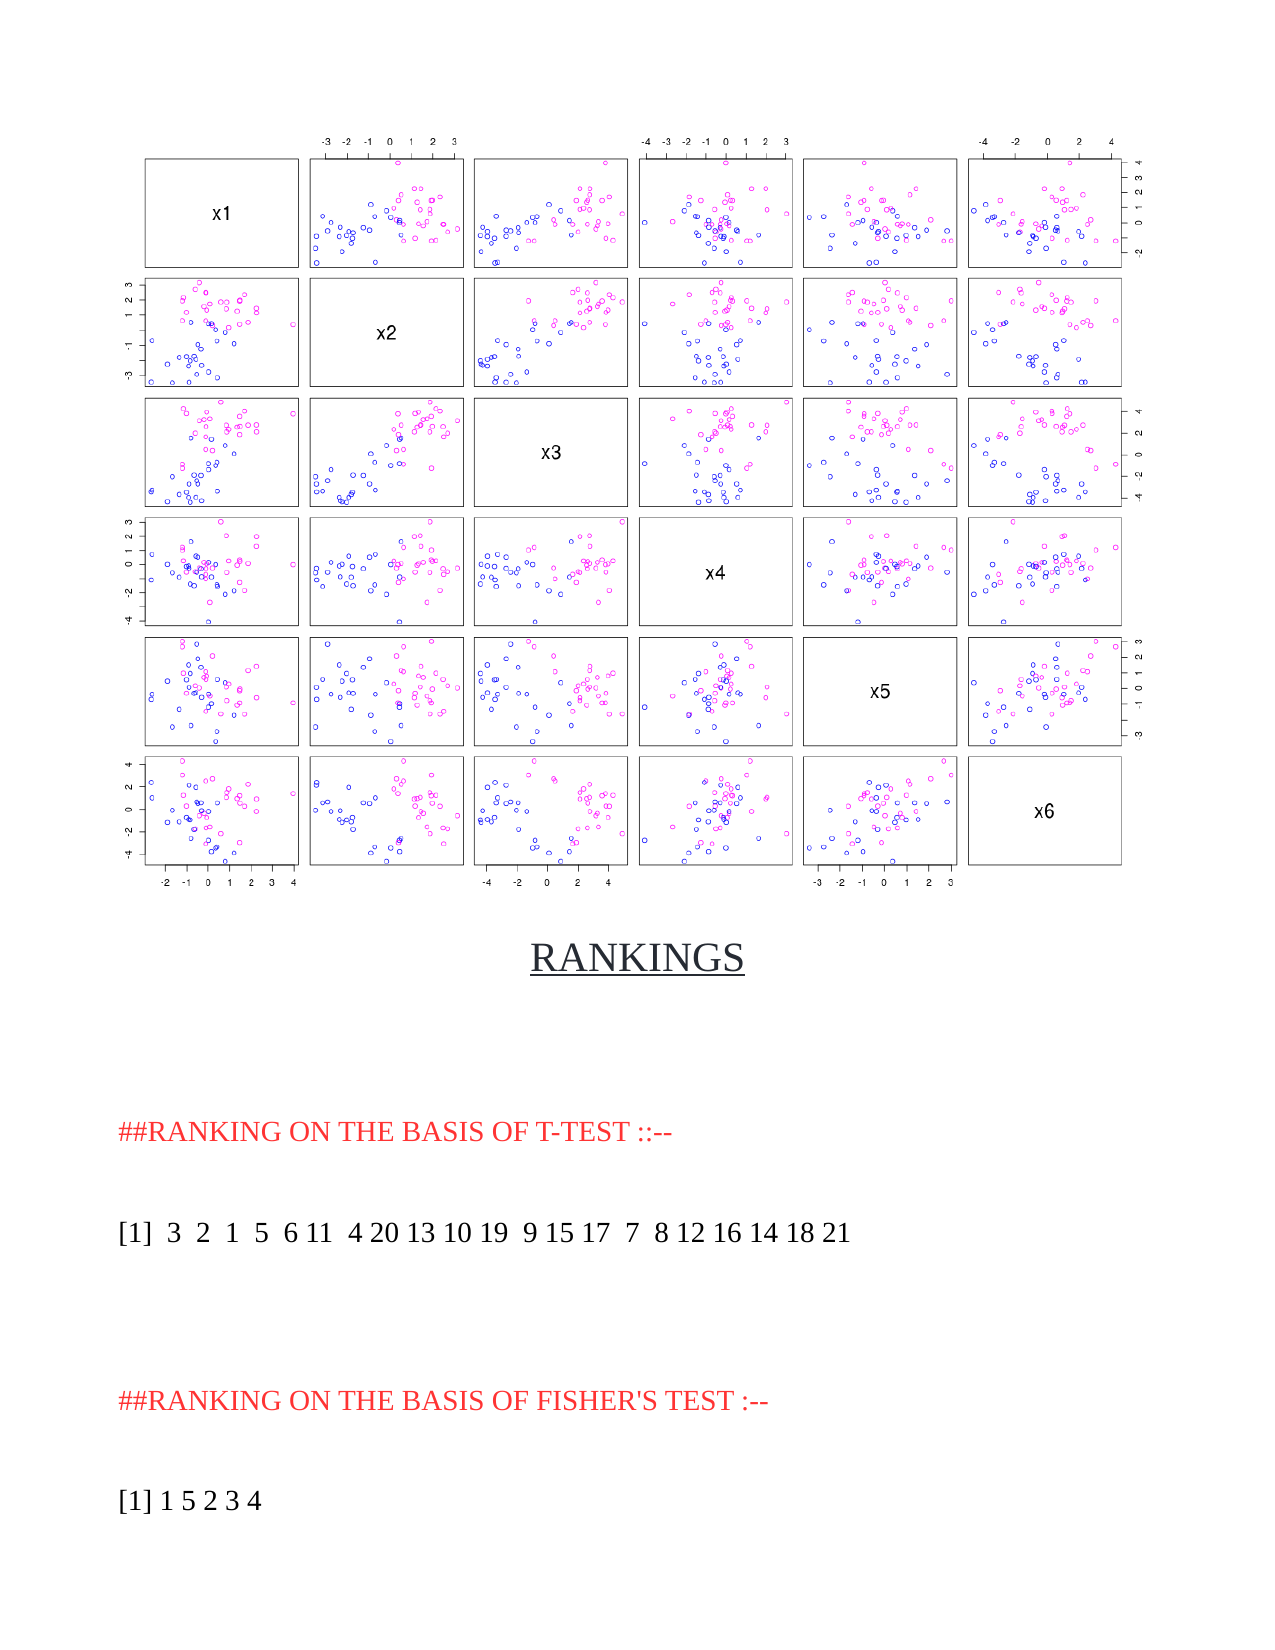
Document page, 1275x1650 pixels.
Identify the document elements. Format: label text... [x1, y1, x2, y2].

text [1] 1 5 2 3 4 [118, 1483, 1157, 1517]
text ##RANKING ON THE BASIS OF T-TEST ::-- [118, 1114, 1157, 1148]
picture [118, 118, 1157, 899]
text [1] 3 2 1 5 6 11 4 20 13 10 19 9 15 17 7 8 12 16 14 18 21 [118, 1215, 1157, 1249]
text ##RANKING ON THE BASIS OF FISHER'S TEST :-- [118, 1383, 1157, 1416]
text RANKINGS [118, 932, 1157, 980]
